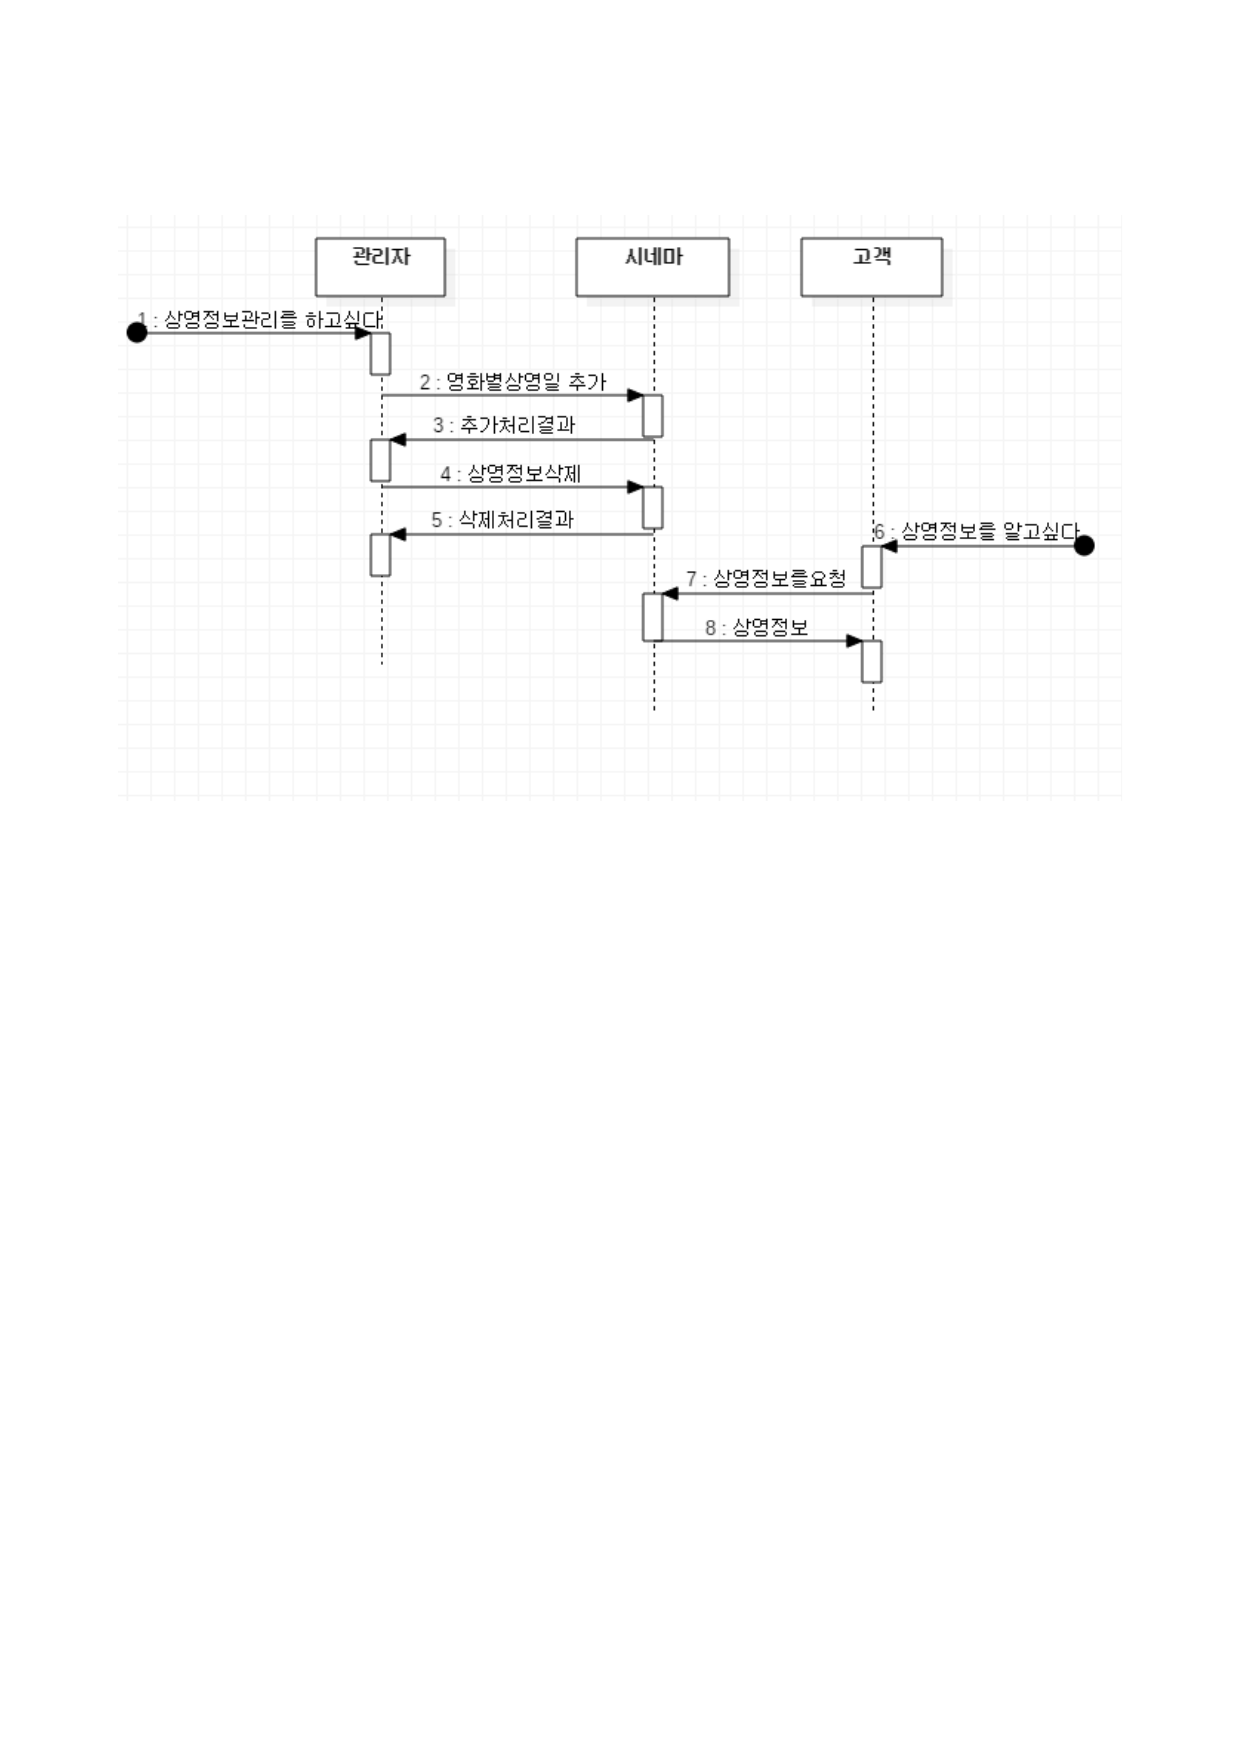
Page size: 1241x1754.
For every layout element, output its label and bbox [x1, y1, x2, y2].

picture [118, 215, 1123, 801]
